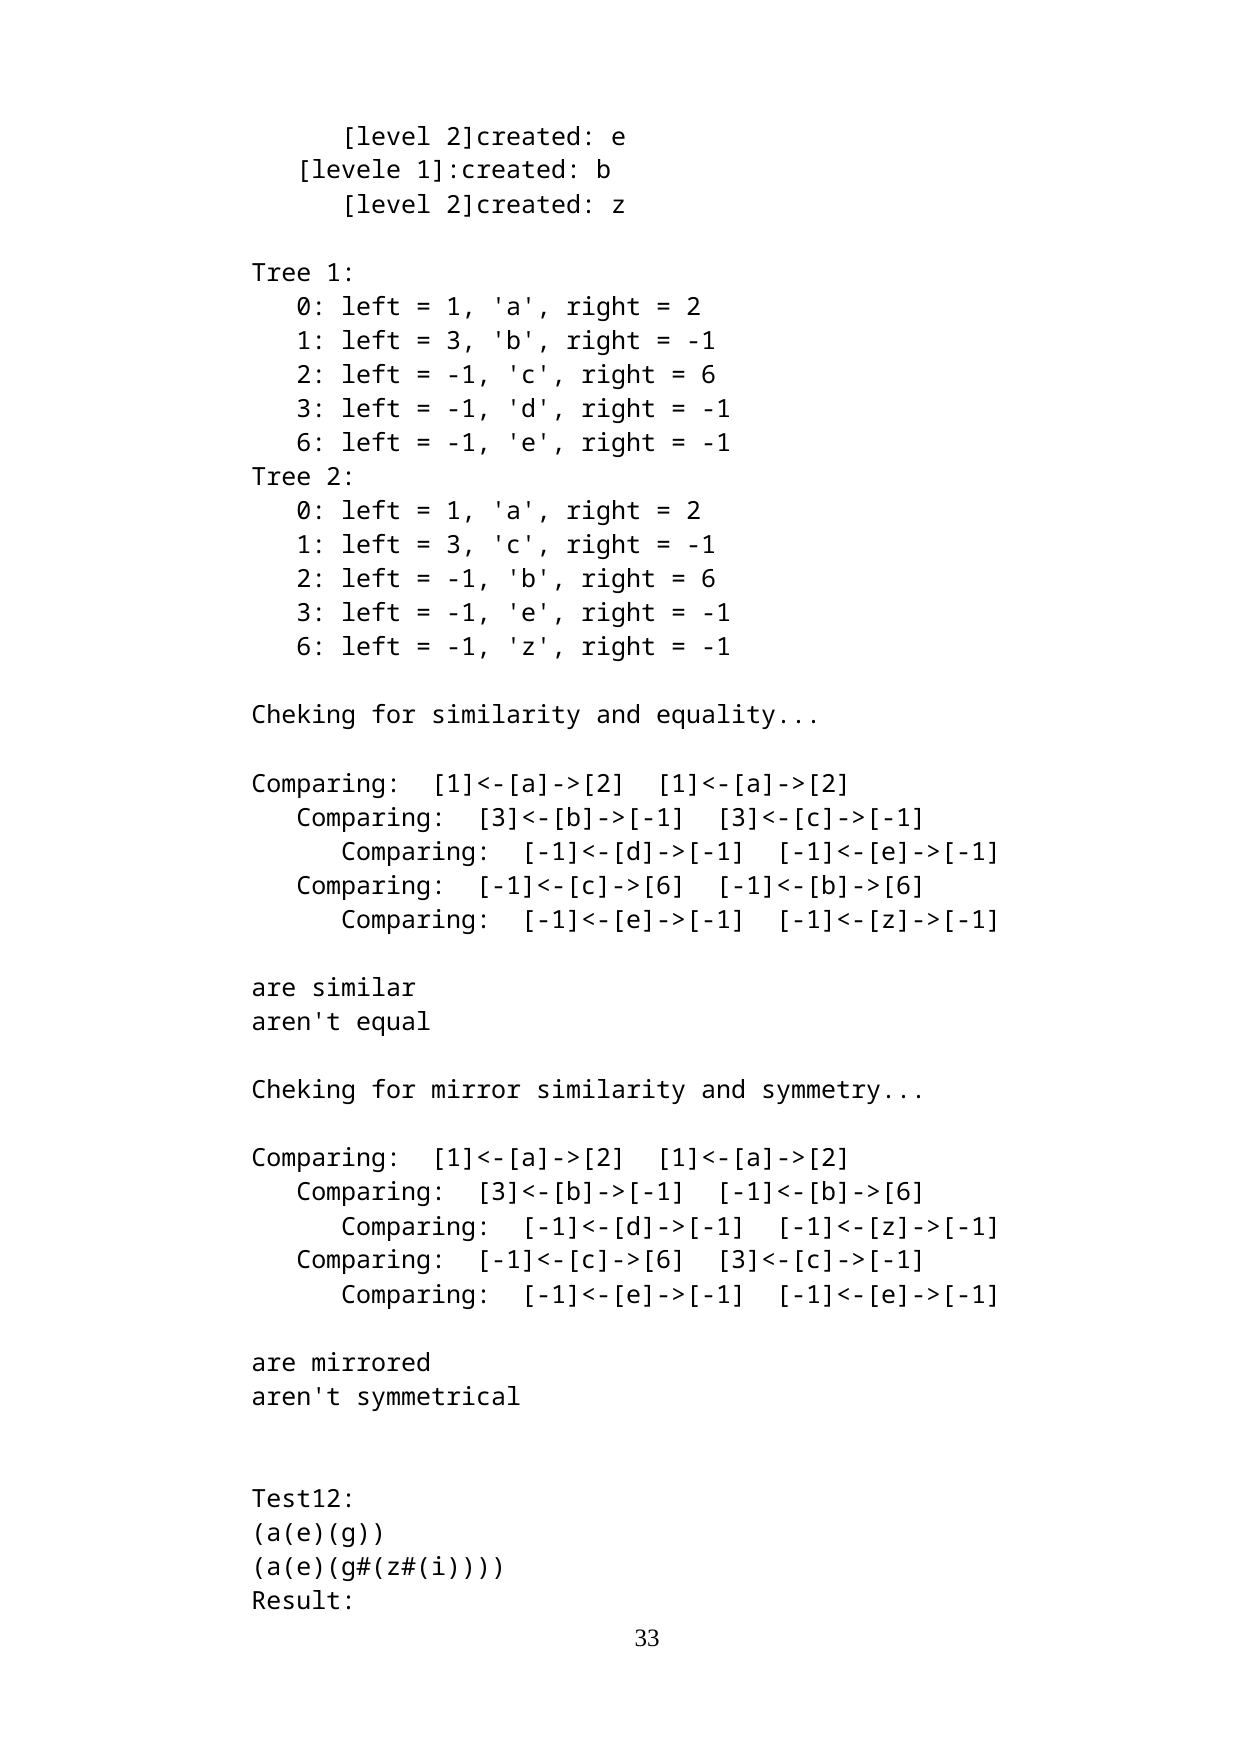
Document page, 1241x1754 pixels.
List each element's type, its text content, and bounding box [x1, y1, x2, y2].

text (a(e)(g#(z#(i)))) [177, 1549, 1116, 1583]
text 1: left = 3, 'b', right = -1 [177, 322, 1116, 357]
text 1: left = 3, 'c', right = -1 [177, 527, 1116, 561]
text aren't equal [177, 1004, 1116, 1038]
text Comparing: [-1]<-[c]->[6] [3]<-[c]->[-1] [177, 1242, 1116, 1276]
text aren't symmetrical [177, 1378, 1116, 1412]
text are similar [177, 970, 1116, 1004]
text Comparing: [3]<-[b]->[-1] [-1]<-[b]->[6] [177, 1174, 1116, 1208]
text Comparing: [-1]<-[e]->[-1] [-1]<-[e]->[-1] [177, 1276, 1116, 1310]
text Comparing: [1]<-[a]->[2] [1]<-[a]->[2] [177, 1140, 1116, 1174]
text Tree 1: [177, 254, 1116, 288]
text are mirrored [177, 1344, 1116, 1378]
text (a(e)(g)) [177, 1515, 1116, 1549]
text Tree 2: [177, 459, 1116, 493]
text [level 2]created: e [177, 118, 1116, 152]
text Test12: [177, 1481, 1116, 1515]
text 6: left = -1, 'e', right = -1 [177, 425, 1116, 459]
text 2: left = -1, 'c', right = 6 [177, 357, 1116, 391]
text Comparing: [1]<-[a]->[2] [1]<-[a]->[2] [177, 765, 1116, 799]
text Cheking for similarity and equality... [177, 697, 1116, 731]
text [levele 1]:created: b [177, 152, 1116, 186]
text Comparing: [-1]<-[d]->[-1] [-1]<-[z]->[-1] [177, 1208, 1116, 1242]
text [level 2]created: z [177, 186, 1116, 220]
text Cheking for mirror similarity and symmetry... [177, 1072, 1116, 1106]
text 6: left = -1, 'z', right = -1 [177, 629, 1116, 663]
text 2: left = -1, 'b', right = 6 [177, 561, 1116, 595]
text 0: left = 1, 'a', right = 2 [177, 493, 1116, 527]
text Comparing: [-1]<-[c]->[6] [-1]<-[b]->[6] [177, 867, 1116, 902]
text 0: left = 1, 'a', right = 2 [177, 288, 1116, 322]
text Comparing: [-1]<-[d]->[-1] [-1]<-[e]->[-1] [177, 833, 1116, 867]
text Result: [177, 1583, 1116, 1617]
text 3: left = -1, 'd', right = -1 [177, 391, 1116, 425]
text Comparing: [3]<-[b]->[-1] [3]<-[c]->[-1] [177, 799, 1116, 833]
text Comparing: [-1]<-[e]->[-1] [-1]<-[z]->[-1] [177, 902, 1116, 936]
text 3: left = -1, 'e', right = -1 [177, 595, 1116, 629]
